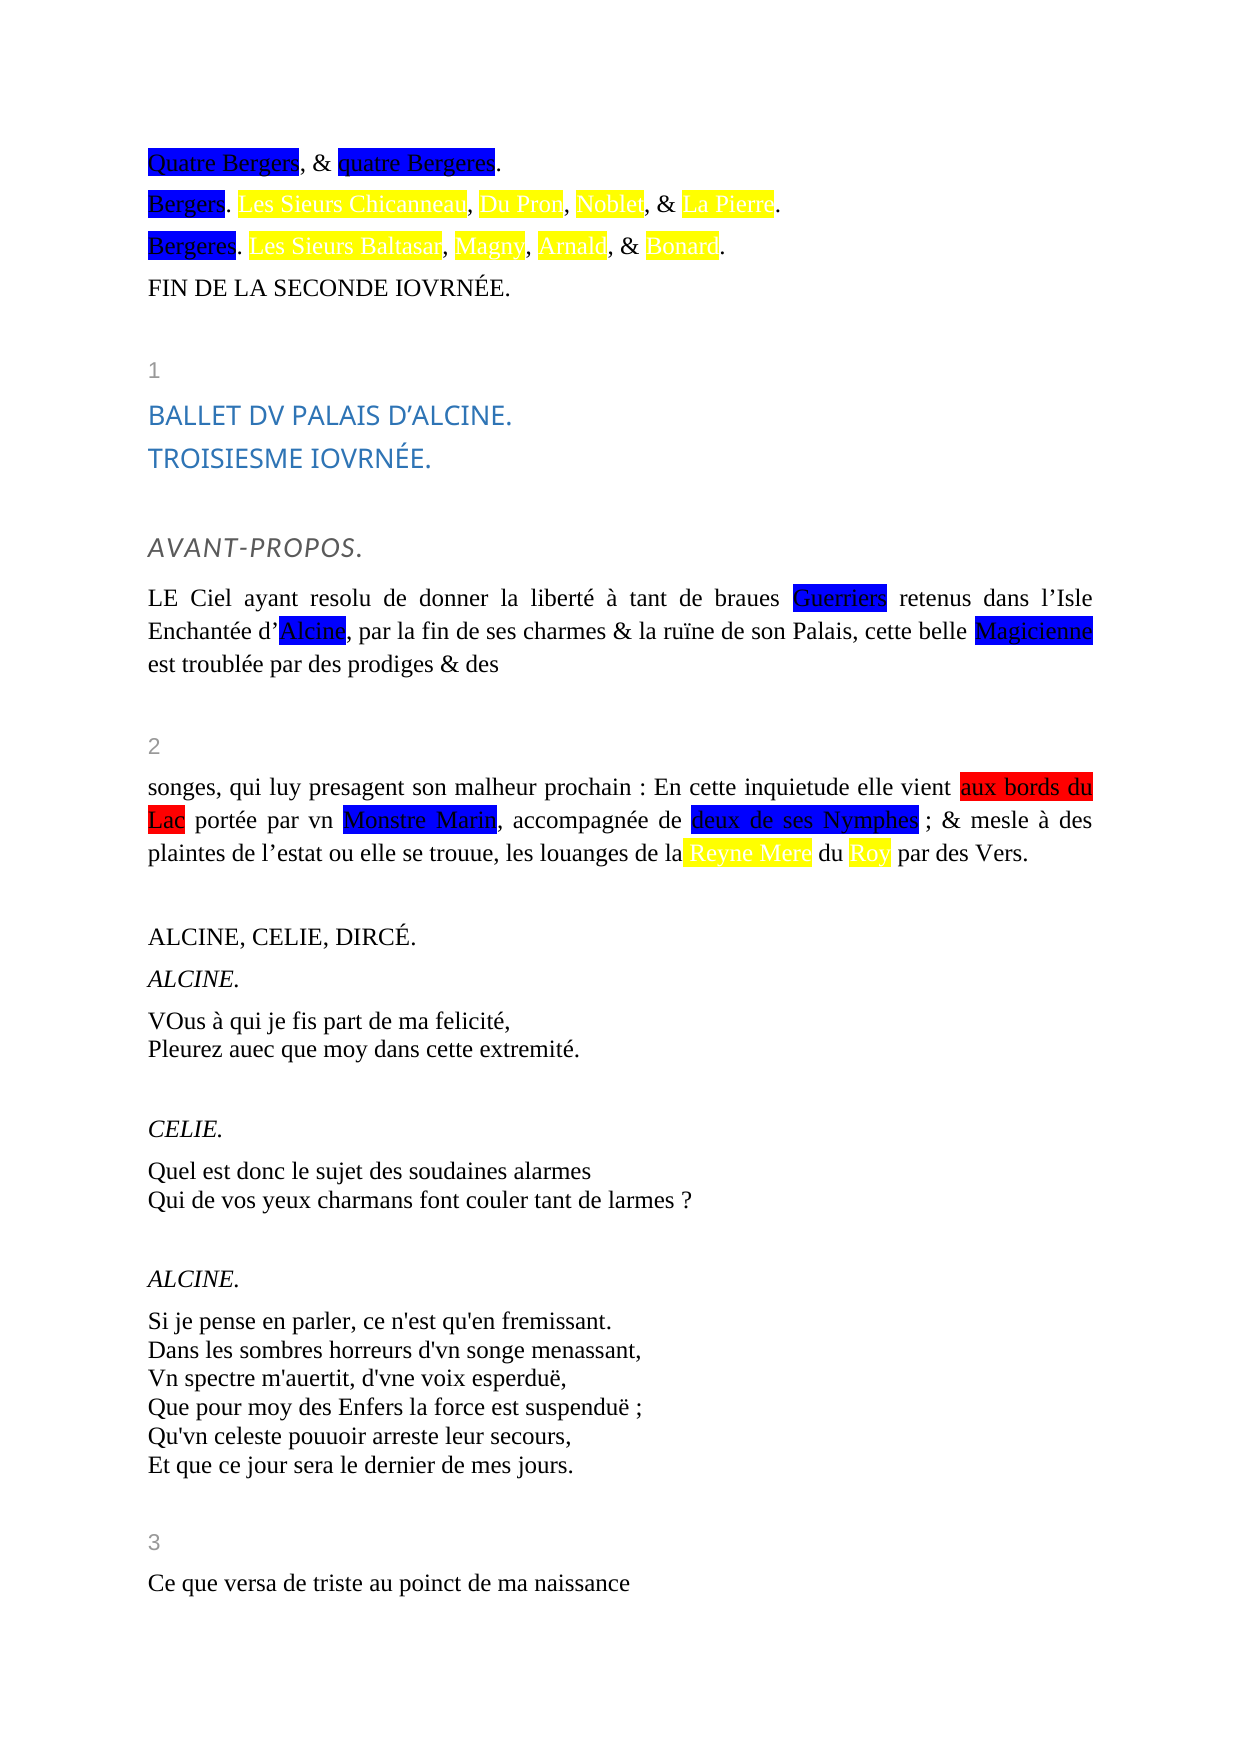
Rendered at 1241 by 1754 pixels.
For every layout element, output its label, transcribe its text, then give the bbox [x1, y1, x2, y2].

text 2 [160, 733, 1093, 759]
text Bergeres. Les Sieurs Baltasar, Magny, Arnald, & Bonard. [607, 231, 646, 260]
text Quel est donc le sujet des soudaines alarmes [148, 1156, 1093, 1185]
text ALCINE. [148, 964, 1093, 993]
text Que pour moy des Enfers la force est suspenduë ; [148, 1392, 1093, 1421]
subtitle BALLET DV PALAIS D’ALCINE. [148, 396, 1093, 433]
subtitle AVANT-PROPOS. [148, 529, 1093, 565]
text Quatre Bergers, & quatre Bergeres. [495, 148, 1093, 176]
text songes, qui luy presagent son malheur prochain : En cette inquietude elle vient aux bords du Lac portée par vn Monstre Marin, accompagnée de deux de ses Nymphes ; & mesle à des plaintes de l’estat ou elle se trouue, les louanges de la Reyne Mere du Roy par des Vers. [148, 772, 1093, 867]
text Qui de vos yeux charmans font couler tant de larmes ? [148, 1185, 1093, 1213]
text Si je pense en parler, ce n'est qu'en fremissant. [148, 1306, 1093, 1335]
text LE Ciel ayant resolu de donner la liberté à tant de braues Guerriers retenus dans l’Isle Enchantée d’Alcine, par la fin de ses charmes & la ruïne de son Palais, cette belle Magicienne est troublée par des prodiges & des [148, 583, 1093, 678]
text Quatre Bergers, & quatre Bergeres. [299, 148, 338, 176]
text FIN DE LA SECONDE IOVRNÉE. [148, 273, 1093, 302]
text 1 [160, 357, 1093, 383]
text CELIE. [148, 1114, 1093, 1143]
text Ce que versa de triste au poinct de ma naissance [148, 1568, 1093, 1597]
text Bergeres. Les Sieurs Baltasar, Magny, Arnald, & Bonard. [719, 231, 1093, 260]
text Bergers. Les Sieurs Chicanneau, Du Pron, Noblet, & La Pierre. [148, 189, 1093, 218]
text Pleurez auec que moy dans cette extremité. [148, 1034, 1093, 1063]
text Vn spectre m'auertit, d'vne voix esperduë, [148, 1363, 1093, 1392]
text 3 [160, 1529, 1093, 1556]
subtitle TROISIESME IOVRNÉE. [148, 439, 1093, 476]
text Qu'vn celeste pouuoir arreste leur secours, [148, 1421, 1093, 1450]
text ALCINE, CELIE, DIRCÉ. [148, 922, 1093, 951]
text Dans les sombres horreurs d'vn songe menassant, [148, 1335, 1093, 1363]
text ALCINE. [148, 1264, 1093, 1293]
text Et que ce jour sera le dernier de mes jours. [148, 1450, 1093, 1478]
text VOus à qui je fis part de ma felicité, [148, 1006, 1093, 1034]
